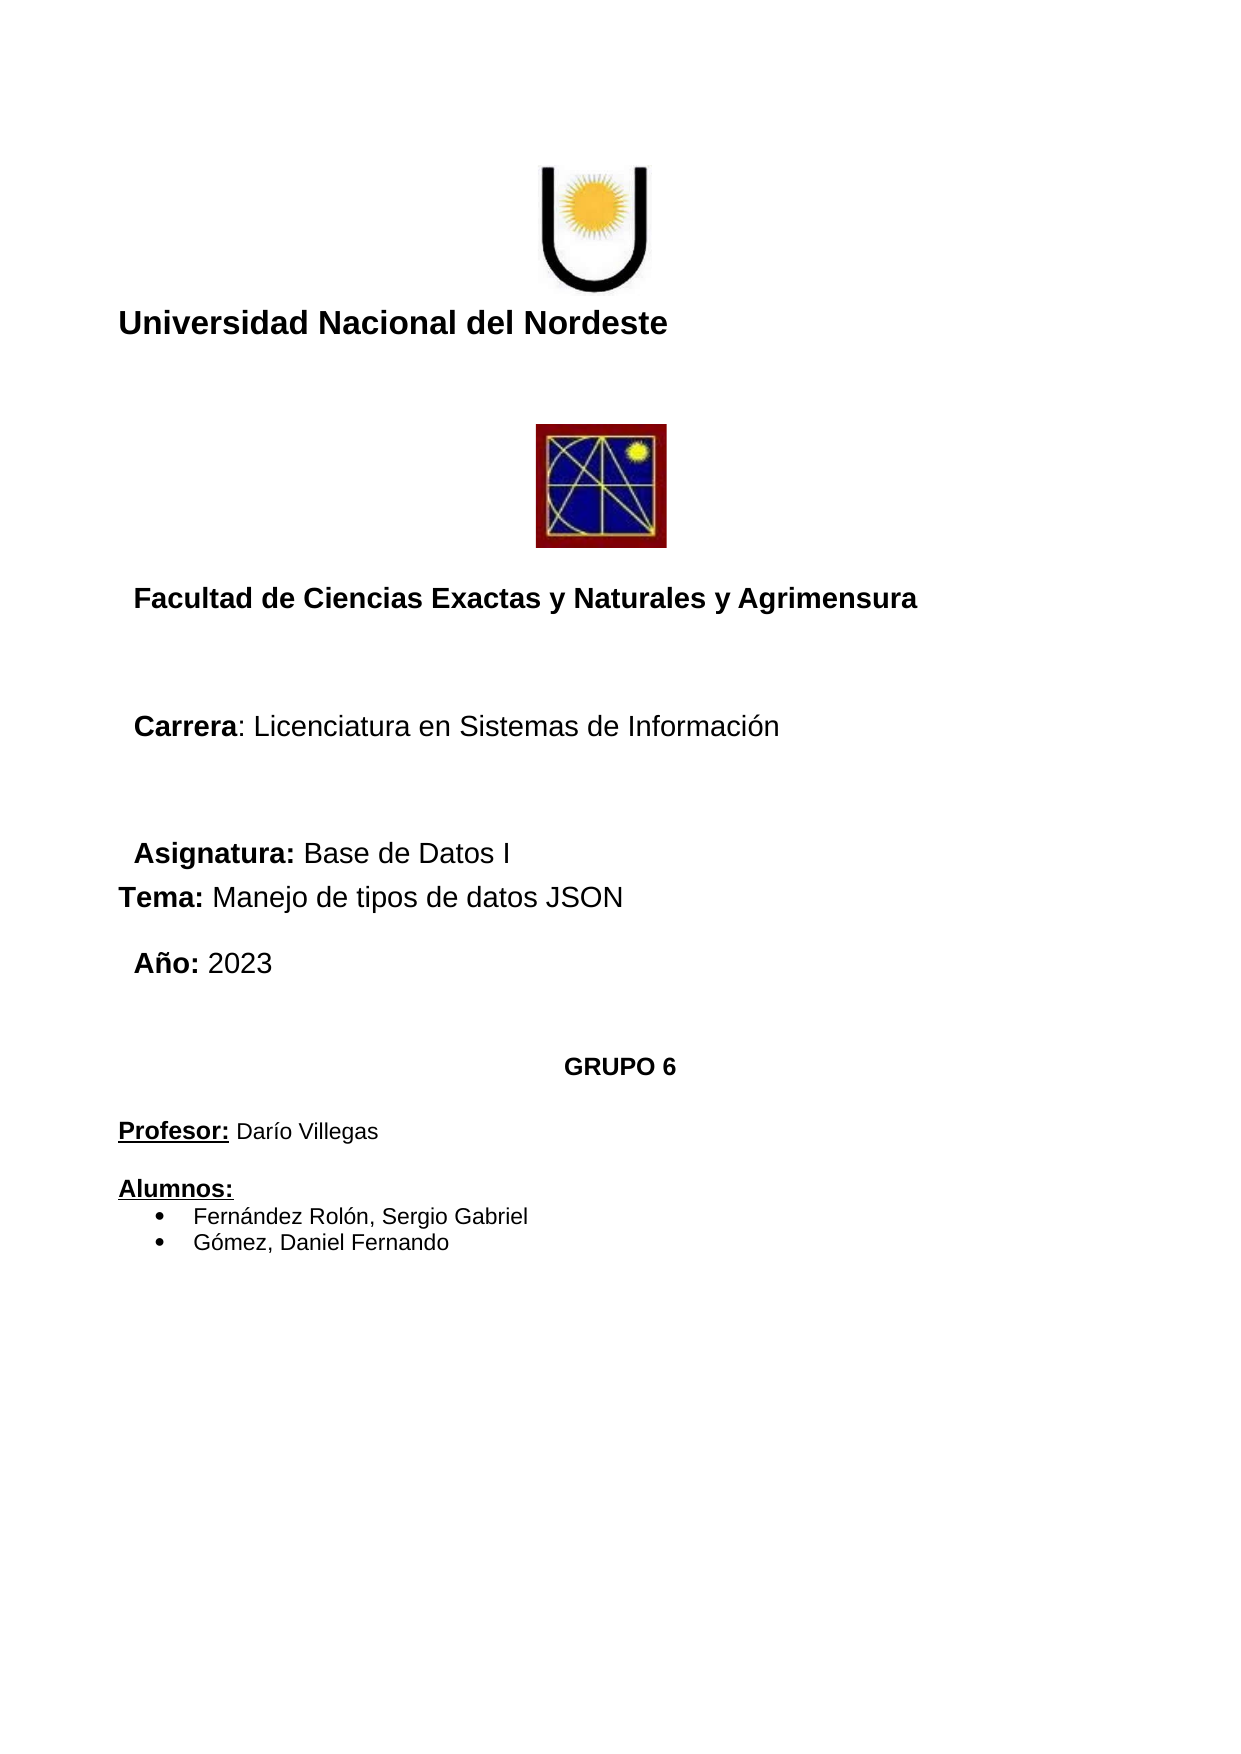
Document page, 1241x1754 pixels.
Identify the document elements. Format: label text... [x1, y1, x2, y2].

text Profesor: Darío Villegas [118, 1116, 1122, 1145]
text Asignatura: Base de Datos I [133, 836, 1122, 870]
list Gómez, Daniel Fernando [156, 1229, 1122, 1255]
text Alumnos: [118, 1174, 1122, 1203]
text Año: 2023 [133, 946, 1122, 980]
text Universidad Nacional del Nordeste [118, 303, 1122, 342]
text Carrera: Licenciatura en Sistemas de Información [133, 709, 1122, 742]
picture [535, 424, 667, 548]
text Facultad de Ciencias Exactas y Naturales y Agrimensura [133, 581, 1122, 615]
text GRUPO 6 [118, 1052, 1122, 1080]
text Tema: Manejo de tipos de datos JSON [118, 880, 1122, 914]
list Fernández Rolón, Sergio Gabriel [156, 1203, 1122, 1229]
picture [537, 165, 652, 296]
